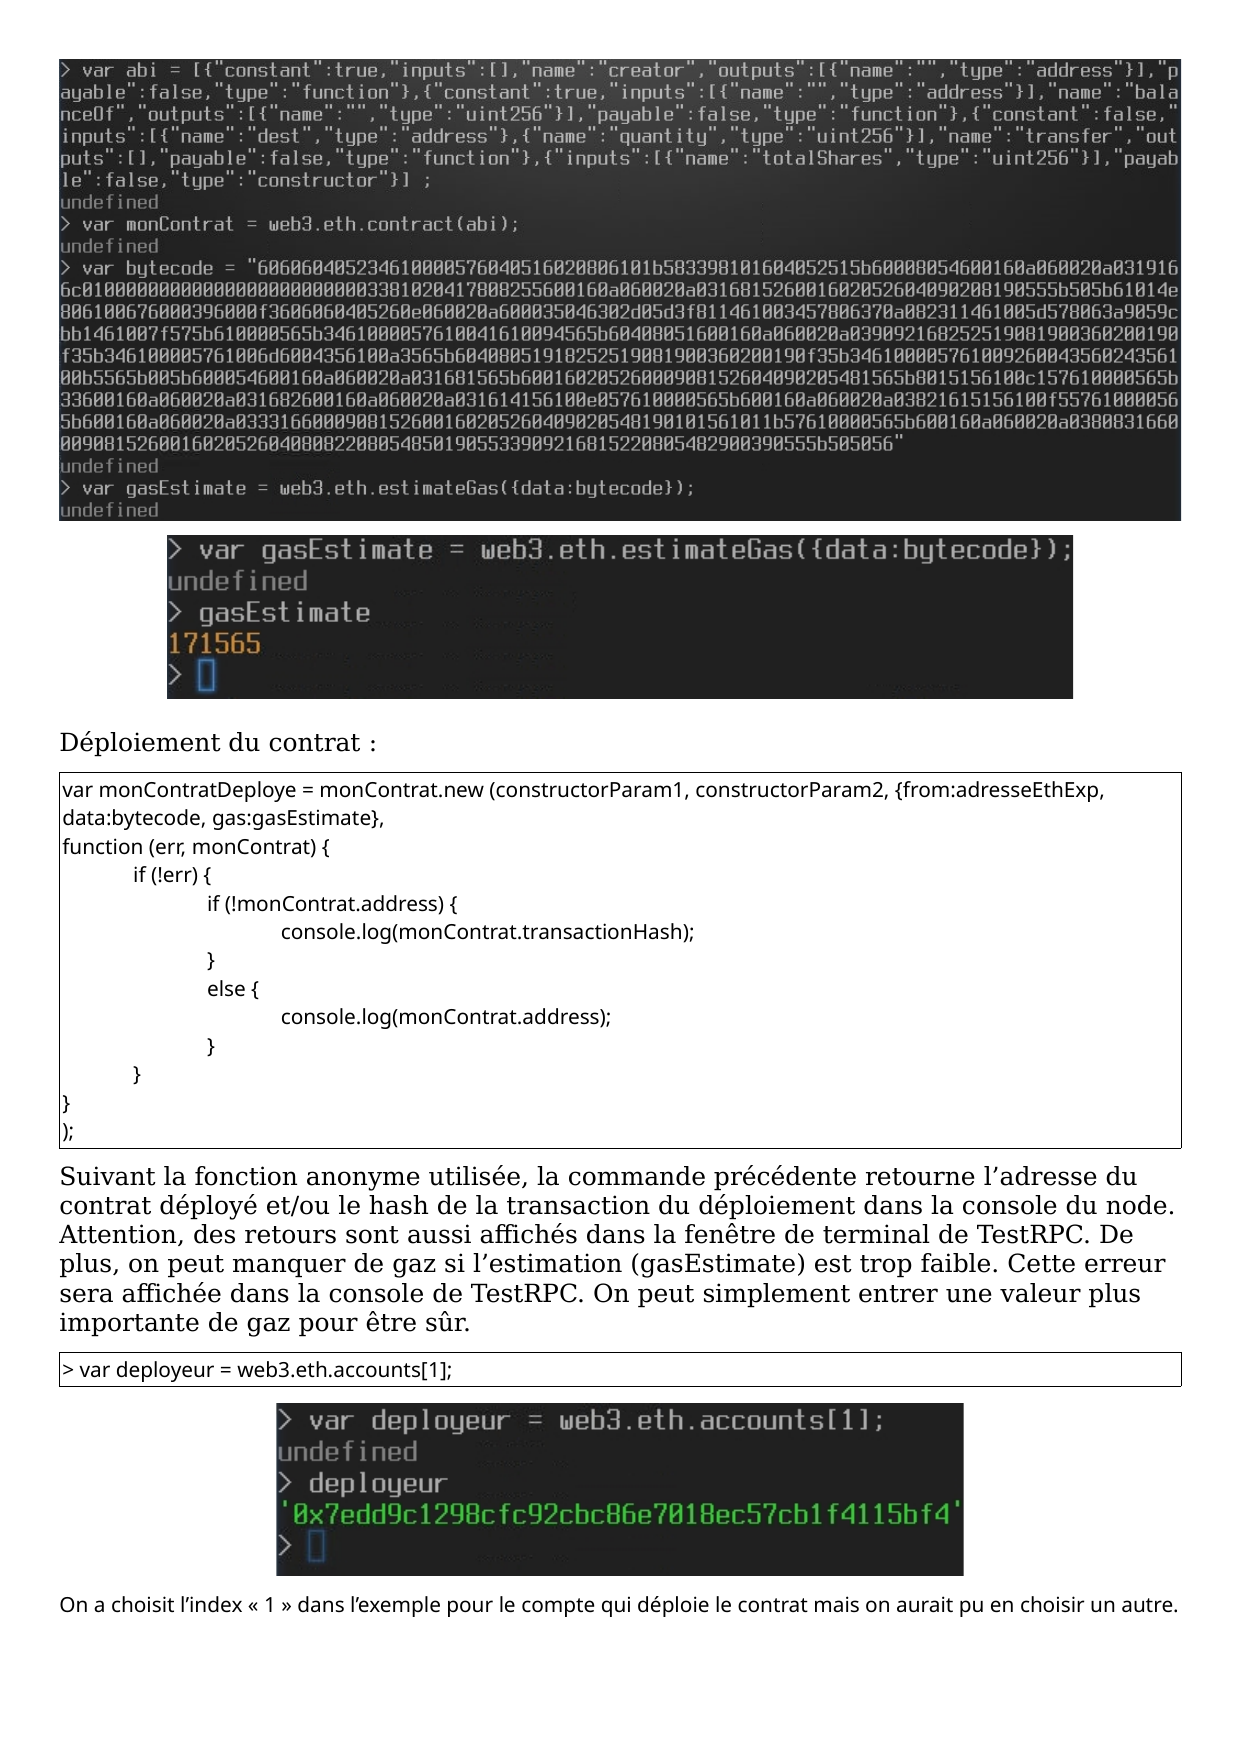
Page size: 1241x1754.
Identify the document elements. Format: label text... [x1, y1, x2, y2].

text if (!err) { [60, 857, 1181, 886]
picture [59, 59, 1182, 521]
text if (!monContrat.address) { [60, 886, 1181, 914]
text } [60, 942, 1181, 971]
text } [60, 1056, 1181, 1085]
text console.log(monContrat.address); [60, 999, 1181, 1028]
text Suivant la fonction anonyme utilisée, la commande précédente retourne l’adresse du contrat déployé et/ou le hash de la transaction du déploiement dans la console du node. Attention, des retours sont aussi affichés dans la fenêtre de terminal de TestRPC. De plus, on peut manquer de gaz si l’estimation (gasEstimate) est trop faible. Cette erreur sera affichée dans la console de TestRPC. On peut simplement entrer une valeur plus importante de gaz pour être sûr. [59, 1162, 1181, 1337]
picture [167, 535, 1074, 699]
text > var deployeur = web3.eth.accounts[1]; [60, 1353, 1181, 1386]
text } [60, 1028, 1181, 1056]
text else { [60, 971, 1181, 999]
text var monContratDeploye = monContrat.new (constructorParam1, constructorParam2, {from:adresseEthExp, data:bytecode, gas:gasEstimate}, [60, 773, 1181, 829]
text } [60, 1085, 1181, 1113]
text function (err, monContrat) { [60, 829, 1181, 857]
text console.log(monContrat.transactionHash); [60, 914, 1181, 942]
picture [276, 1403, 964, 1576]
text Déploiement du contrat : [59, 728, 1181, 757]
text ); [60, 1113, 1181, 1148]
text On a choisit l’index « 1 » dans l’exemple pour le compte qui déploie le contrat mais on aurait pu en choisir un autre. [59, 1590, 1181, 1618]
